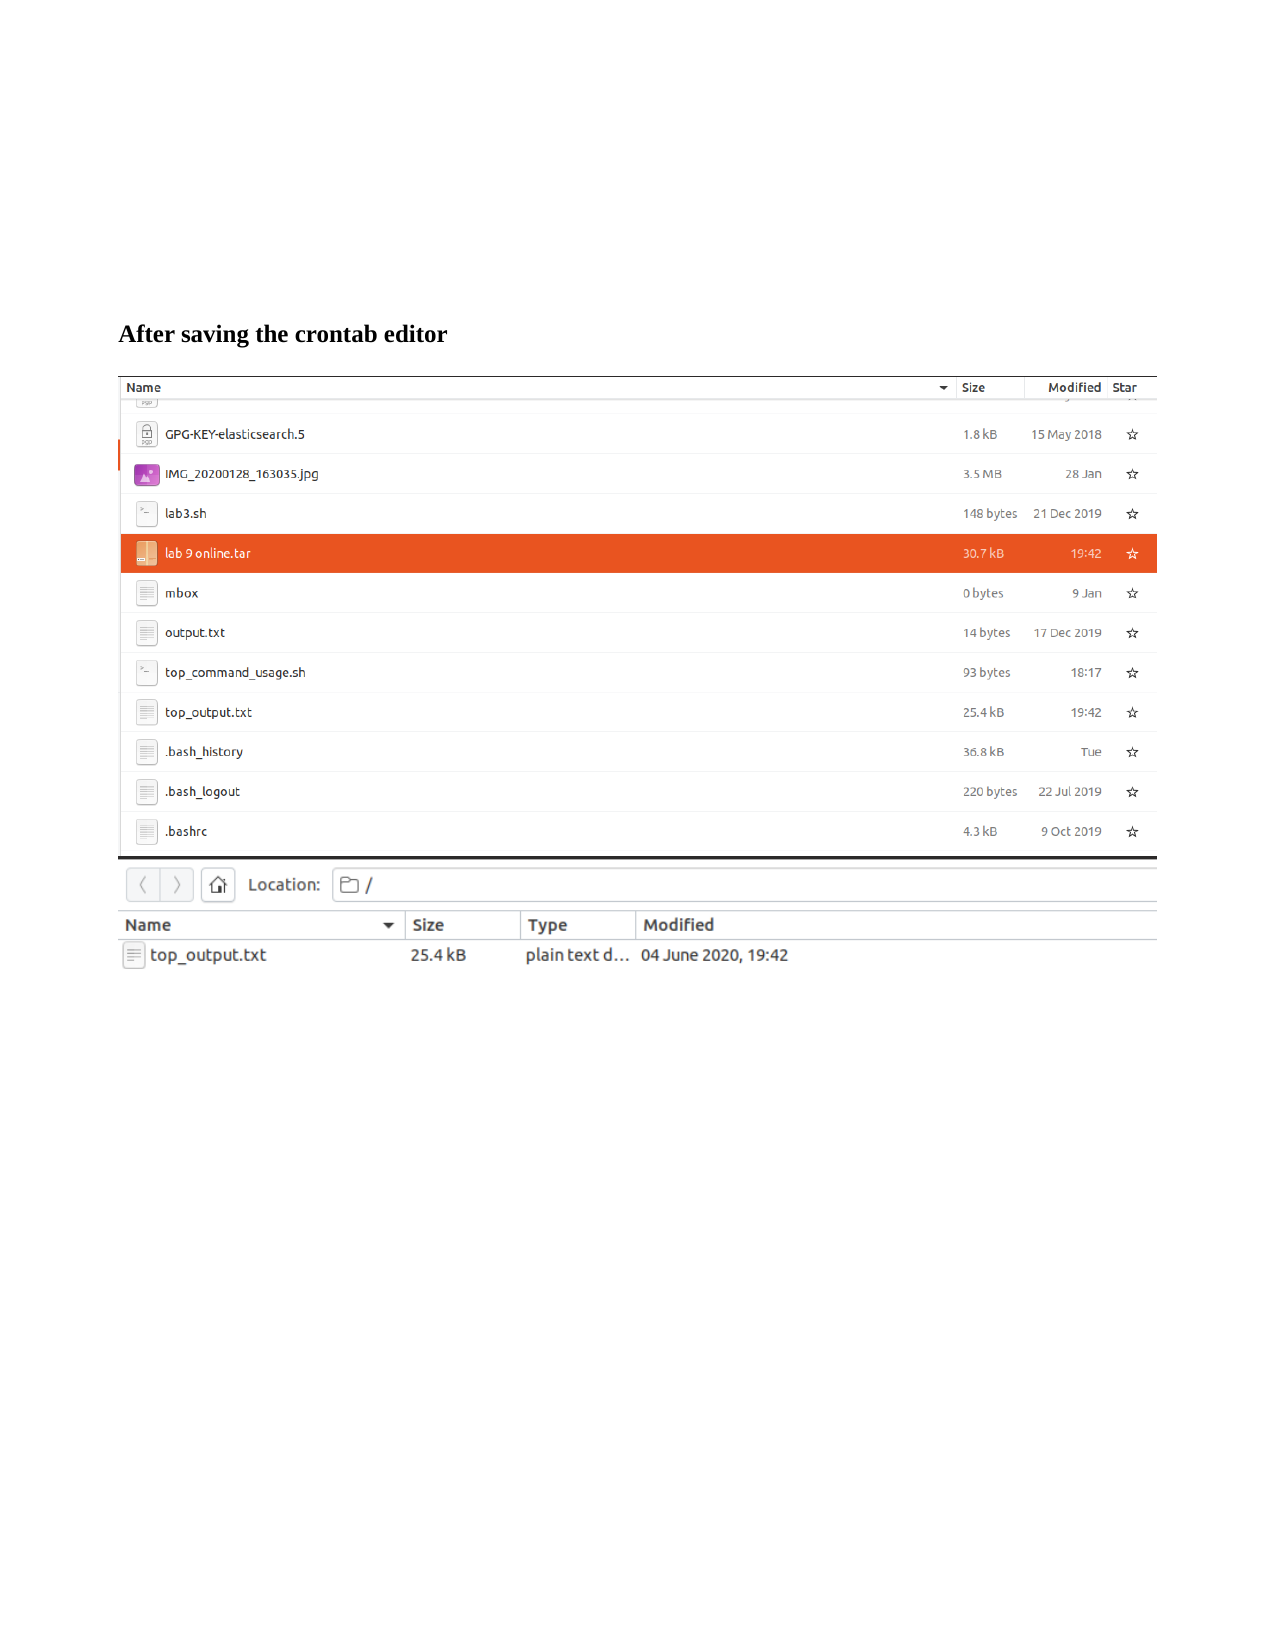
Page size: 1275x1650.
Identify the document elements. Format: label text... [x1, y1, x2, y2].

picture [118, 376, 1157, 1308]
text After saving the crontab editor [118, 319, 1157, 348]
